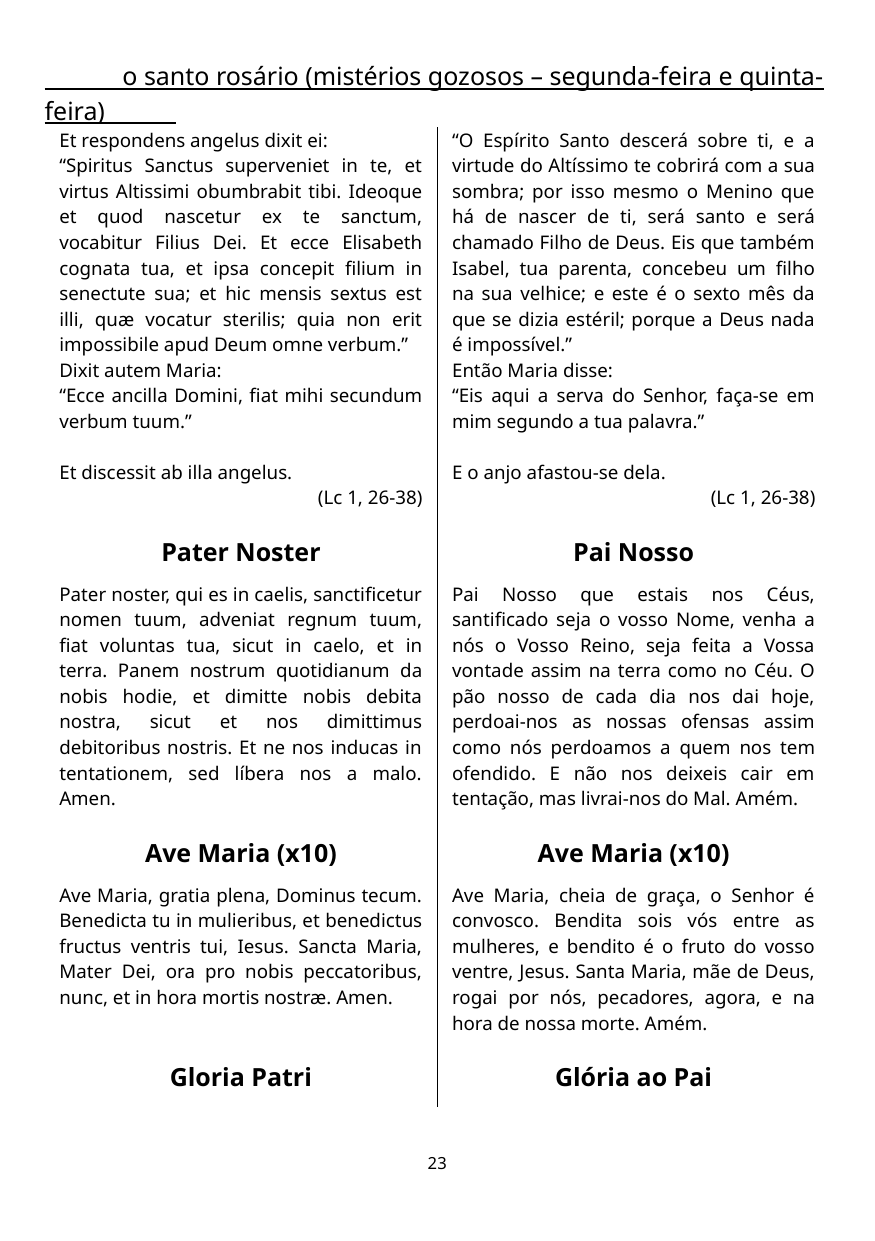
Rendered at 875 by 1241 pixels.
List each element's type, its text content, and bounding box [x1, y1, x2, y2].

table_header Et respondens angelus dixit ei: “Spiritus Sanctus superveniet in te, et virtus Altissimi obumbrabit tibi. Ideoque et quod nascetur ex te sanctum, vocabitur Filius Dei. Et ecce Elisabeth cognata tua, et ipsa concepit filium in senectute sua; et hic mensis sextus est illi, quæ vocatur sterilis; quia non erit impossibile apud Deum omne verbum.” Dixit autem Maria: “Ecce ancilla Domini, fiat mihi secundum verbum tuum.” Et discessit ab illa angelus. (Lc 1, 26-38) Pater Noster Pater noster, qui es in caelis, sanctificetur nomen tuum, adveniat regnum tuum, fiat voluntas tua, sicut in caelo, et in terra. Panem nostrum quotidianum da nobis hodie, et dimitte nobis debita nostra, sicut et nos dimittimus debitoribus nostris. Et ne nos inducas in tentationem, sed líbera nos a malo. Amen. Ave Maria (x10) Ave Maria, gratia plena, Dominus tecum. Benedicta tu in mulieribus, et benedictus fructus ventris tui, Iesus. Sancta Maria, Mater Dei, ora pro nobis peccatoribus, nunc, et in hora mortis nostræ. Amen. Gloria Patri [44, 127, 437, 1107]
table_header “O Espírito Santo descerá sobre ti, e a virtude do Altíssimo te cobrirá com a sua sombra; por isso mesmo o Menino que há de nascer de ti, será santo e será chamado Filho de Deus. Eis que também Isabel, tua parenta, concebeu um filho na sua velhice; e este é o sexto mês da que se dizia estéril; porque a Deus nada é impossível.” Então Maria disse: “Eis aqui a serva do Senhor, faça-se em mim segundo a tua palavra.” E o anjo afastou-se dela. (Lc 1, 26-38) Pai Nosso Pai Nosso que estais nos Céus, santificado seja o vosso Nome, venha a nós o Vosso Reino, seja feita a Vossa vontade assim na terra como no Céu. O pão nosso de cada dia nos dai hoje, perdoai-nos as nossas ofensas assim como nós perdoamos a quem nos tem ofendido. E não nos deixeis cair em tentação, mas livrai-nos do Mal. Amém. Ave Maria (x10) Ave Maria, cheia de graça, o Senhor é convosco. Bendita sois vós entre as mulheres, e bendito é o fruto do vosso ventre, Jesus. Santa Maria, mãe de Deus, rogai por nós, pecadores, agora, e na hora de nossa morte. Amém. Glória ao Pai [438, 127, 830, 1107]
